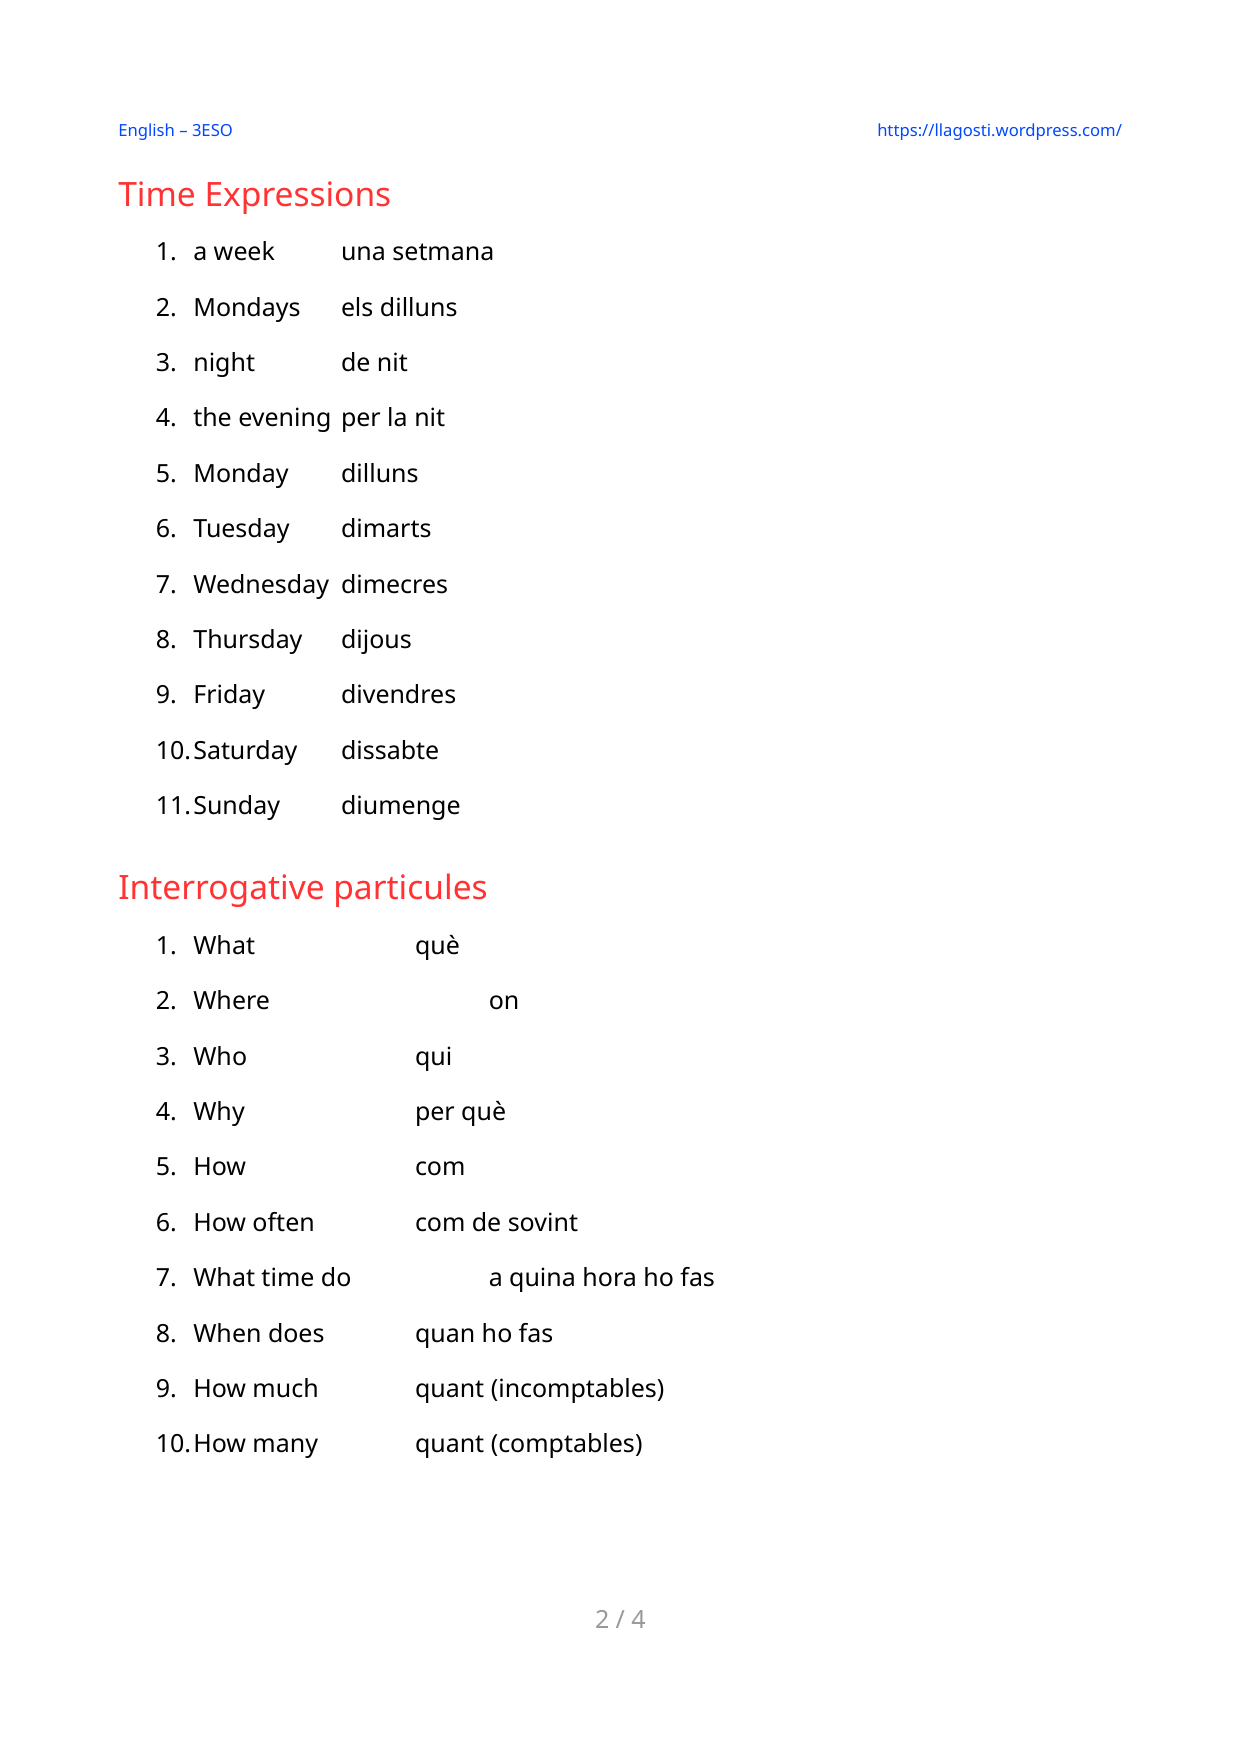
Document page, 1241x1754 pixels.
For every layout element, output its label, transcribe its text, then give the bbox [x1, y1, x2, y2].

list Mondays els dilluns [156, 289, 1122, 323]
subtitle Time Expressions [118, 170, 1122, 216]
list How often com de sovint [156, 1204, 1122, 1238]
list Wednesday dimecres [156, 566, 1122, 600]
list How many quant (comptables) [156, 1426, 1122, 1460]
list What què [156, 927, 1122, 961]
list Tuesday dimarts [156, 511, 1122, 545]
subtitle Interrogative particules [118, 864, 1122, 910]
list night de nit [156, 344, 1122, 379]
list What time do a quina hora ho fas [156, 1260, 1122, 1294]
list Monday dilluns [156, 455, 1122, 489]
list Where on [156, 983, 1122, 1017]
list Thursday dijous [156, 622, 1122, 656]
list How much quant (incomptables) [156, 1371, 1122, 1405]
list the evening per la nit [156, 400, 1122, 434]
list Saturday dissabte [156, 732, 1122, 767]
list When does quan ho fas [156, 1315, 1122, 1349]
list Why per què [156, 1094, 1122, 1128]
list Friday divendres [156, 677, 1122, 711]
list Sunday diumenge [156, 788, 1122, 822]
list a week una setmana [156, 234, 1122, 268]
list How com [156, 1149, 1122, 1183]
list Who qui [156, 1038, 1122, 1072]
